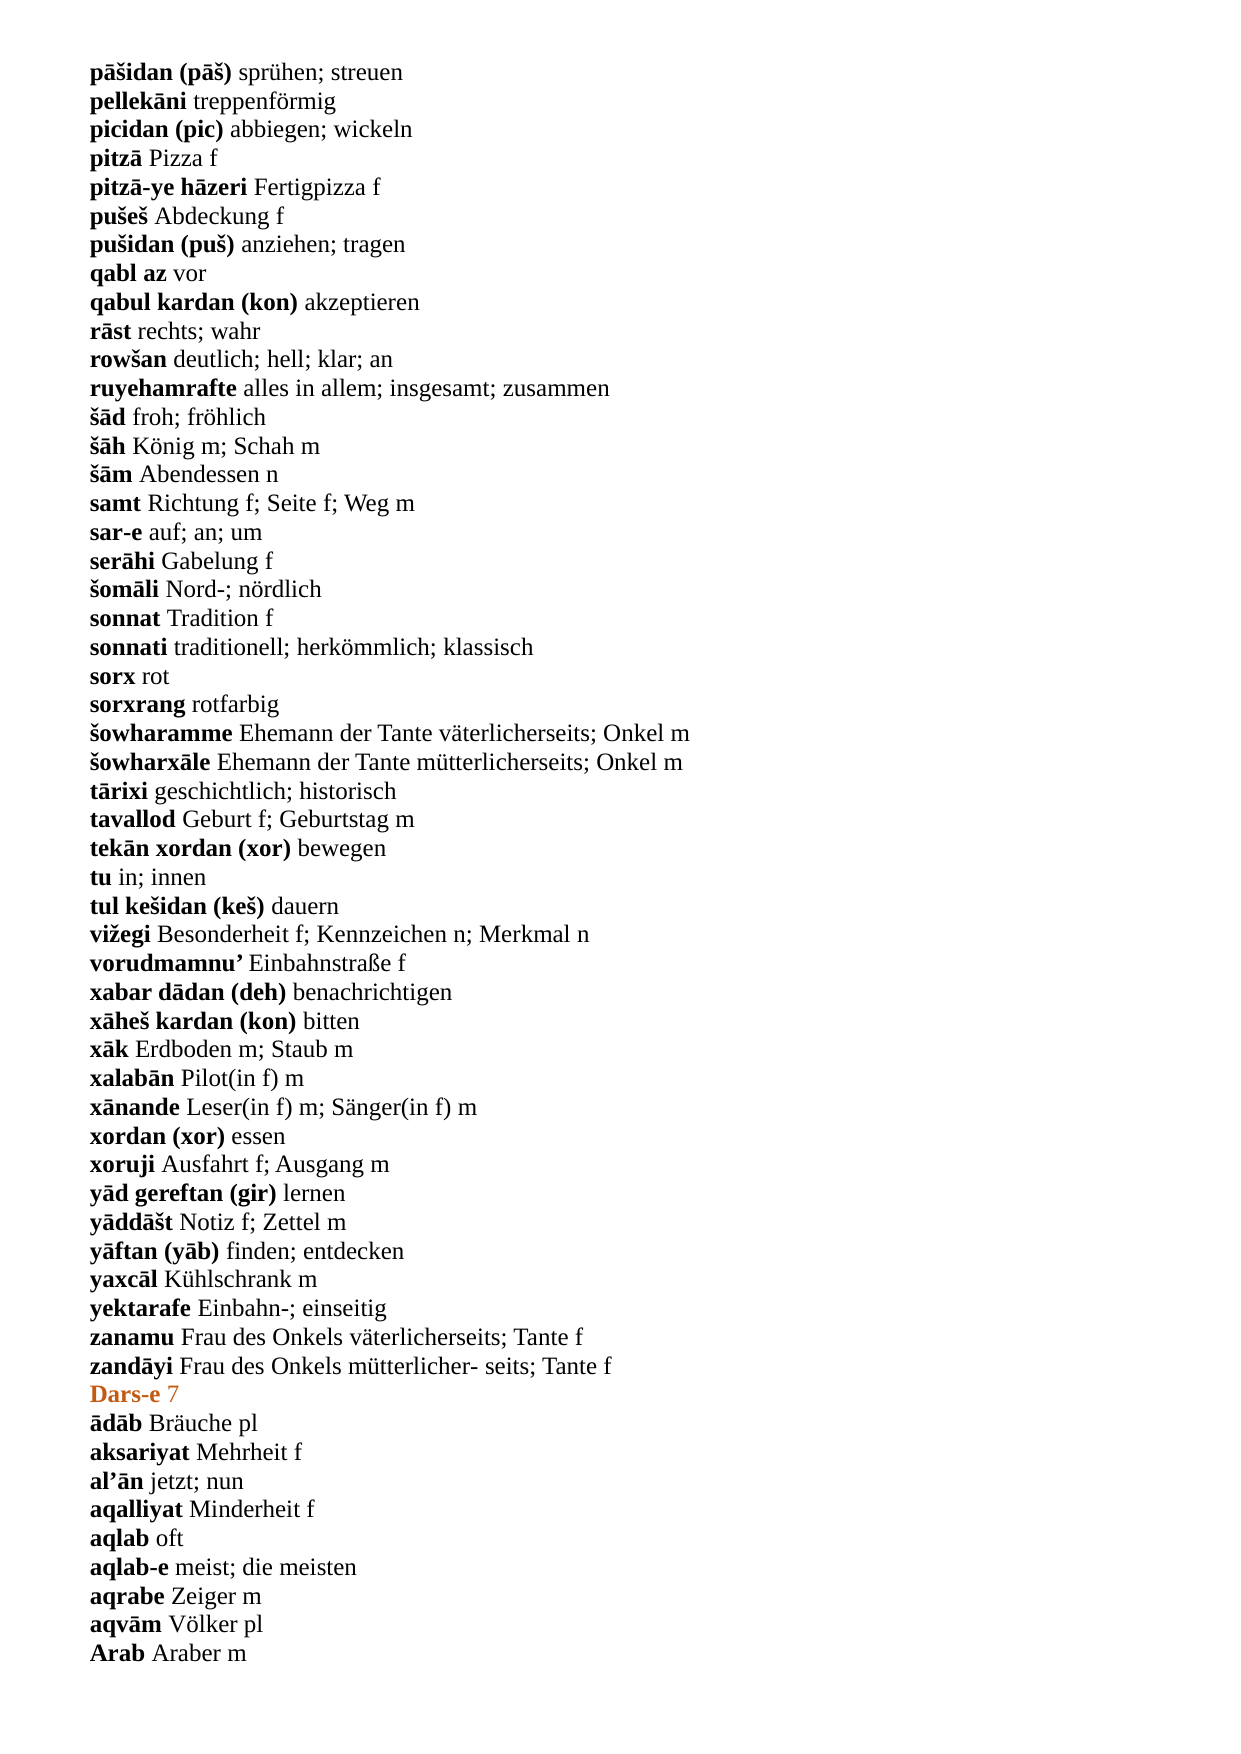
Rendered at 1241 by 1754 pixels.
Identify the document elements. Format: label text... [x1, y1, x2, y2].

text rāst rechts; wahr [89, 316, 1153, 344]
text xānande Leser(in f) m; Sänger(in f) m [89, 1092, 1153, 1121]
text xāheš kardan (kon) bitten [89, 1006, 1153, 1034]
text Arab Araber m [89, 1638, 1153, 1667]
text sorxrang rotfarbig [89, 689, 1153, 718]
text xordan (xor) essen [89, 1121, 1153, 1149]
text qabl az vor [89, 258, 1153, 287]
text aksariyat Mehrheit f [89, 1437, 1153, 1466]
text yāddāšt Notiz f; Zettel m [89, 1207, 1153, 1236]
text šād froh; fröhlich [89, 402, 1153, 431]
text serāhi Gabelung f [89, 546, 1153, 574]
text xāk Erdboden m; Staub m [89, 1034, 1153, 1063]
text vorudmamnu’ Einbahnstraße f [89, 948, 1153, 977]
text picidan (pic) abbiegen; wickeln [89, 114, 1153, 143]
text aqvām Völker pl [89, 1609, 1153, 1638]
text vižegi Besonderheit f; Kennzeichen n; Merkmal n [89, 919, 1153, 948]
text aqrabe Zeiger m [89, 1581, 1153, 1609]
text samt Richtung f; Seite f; Weg m [89, 488, 1153, 517]
text šowharxāle Ehemann der Tante mütterlicherseits; Onkel m [89, 747, 1153, 776]
text šām Abendessen n [89, 459, 1153, 488]
text aqlab‐e meist; die meisten [89, 1552, 1153, 1581]
text pellekāni treppenförmig [89, 86, 1153, 114]
text yād gereftan (gir) lernen [89, 1178, 1153, 1207]
text yaxcāl Kühlschrank m [89, 1264, 1153, 1293]
text pušeš Abdeckung f [89, 201, 1153, 229]
text ruyehamrafte alles in allem; insgesamt; zusammen [89, 373, 1153, 402]
text aqalliyat Minderheit f [89, 1494, 1153, 1523]
text zanamu Frau des Onkels väterlicherseits; Tante f [89, 1322, 1153, 1351]
text sonnati traditionell; herkömmlich; klassisch [89, 632, 1153, 661]
text pitzā‐ye hāzeri Fertigpizza f [89, 172, 1153, 201]
text al’ān jetzt; nun [89, 1466, 1153, 1494]
text pāšidan (pāš) sprühen; streuen [89, 57, 1153, 86]
text xalabān Pilot(in f) m [89, 1063, 1153, 1092]
text pušidan (puš) anziehen; tragen [89, 229, 1153, 258]
text tul kešidan (keš) dauern [89, 891, 1153, 919]
text pitzā Pizza f [89, 143, 1153, 172]
text sorx rot [89, 661, 1153, 689]
text tārixi geschichtlich; historisch [89, 776, 1153, 804]
text šowharamme Ehemann der Tante väterlicherseits; Onkel m [89, 718, 1153, 747]
text yāftan (yāb) finden; entdecken [89, 1236, 1153, 1264]
text tavallod Geburt f; Geburtstag m [89, 804, 1153, 833]
text tekān xordan (xor) bewegen [89, 833, 1153, 862]
text zandāyi Frau des Onkels mütterlicher‐ seits; Tante f [89, 1351, 1153, 1379]
text šomāli Nord‐; nördlich [89, 574, 1153, 603]
text šāh König m; Schah m [89, 431, 1153, 459]
text sonnat Tradition f [89, 603, 1153, 632]
text aqlab oft [89, 1523, 1153, 1552]
text yektarafe Einbahn‐; einseitig [89, 1293, 1153, 1322]
text rowšan deutlich; hell; klar; an [89, 344, 1153, 373]
text qabul kardan (kon) akzeptieren [89, 287, 1153, 316]
text ādāb Bräuche pl [89, 1408, 1153, 1437]
text tu in; innen [89, 862, 1153, 891]
text xoruji Ausfahrt f; Ausgang m [89, 1149, 1153, 1178]
text xabar dādan (deh) benachrichtigen [89, 977, 1153, 1006]
text sar‐e auf; an; um [89, 517, 1153, 546]
text Dars-e 7 [89, 1379, 1153, 1408]
